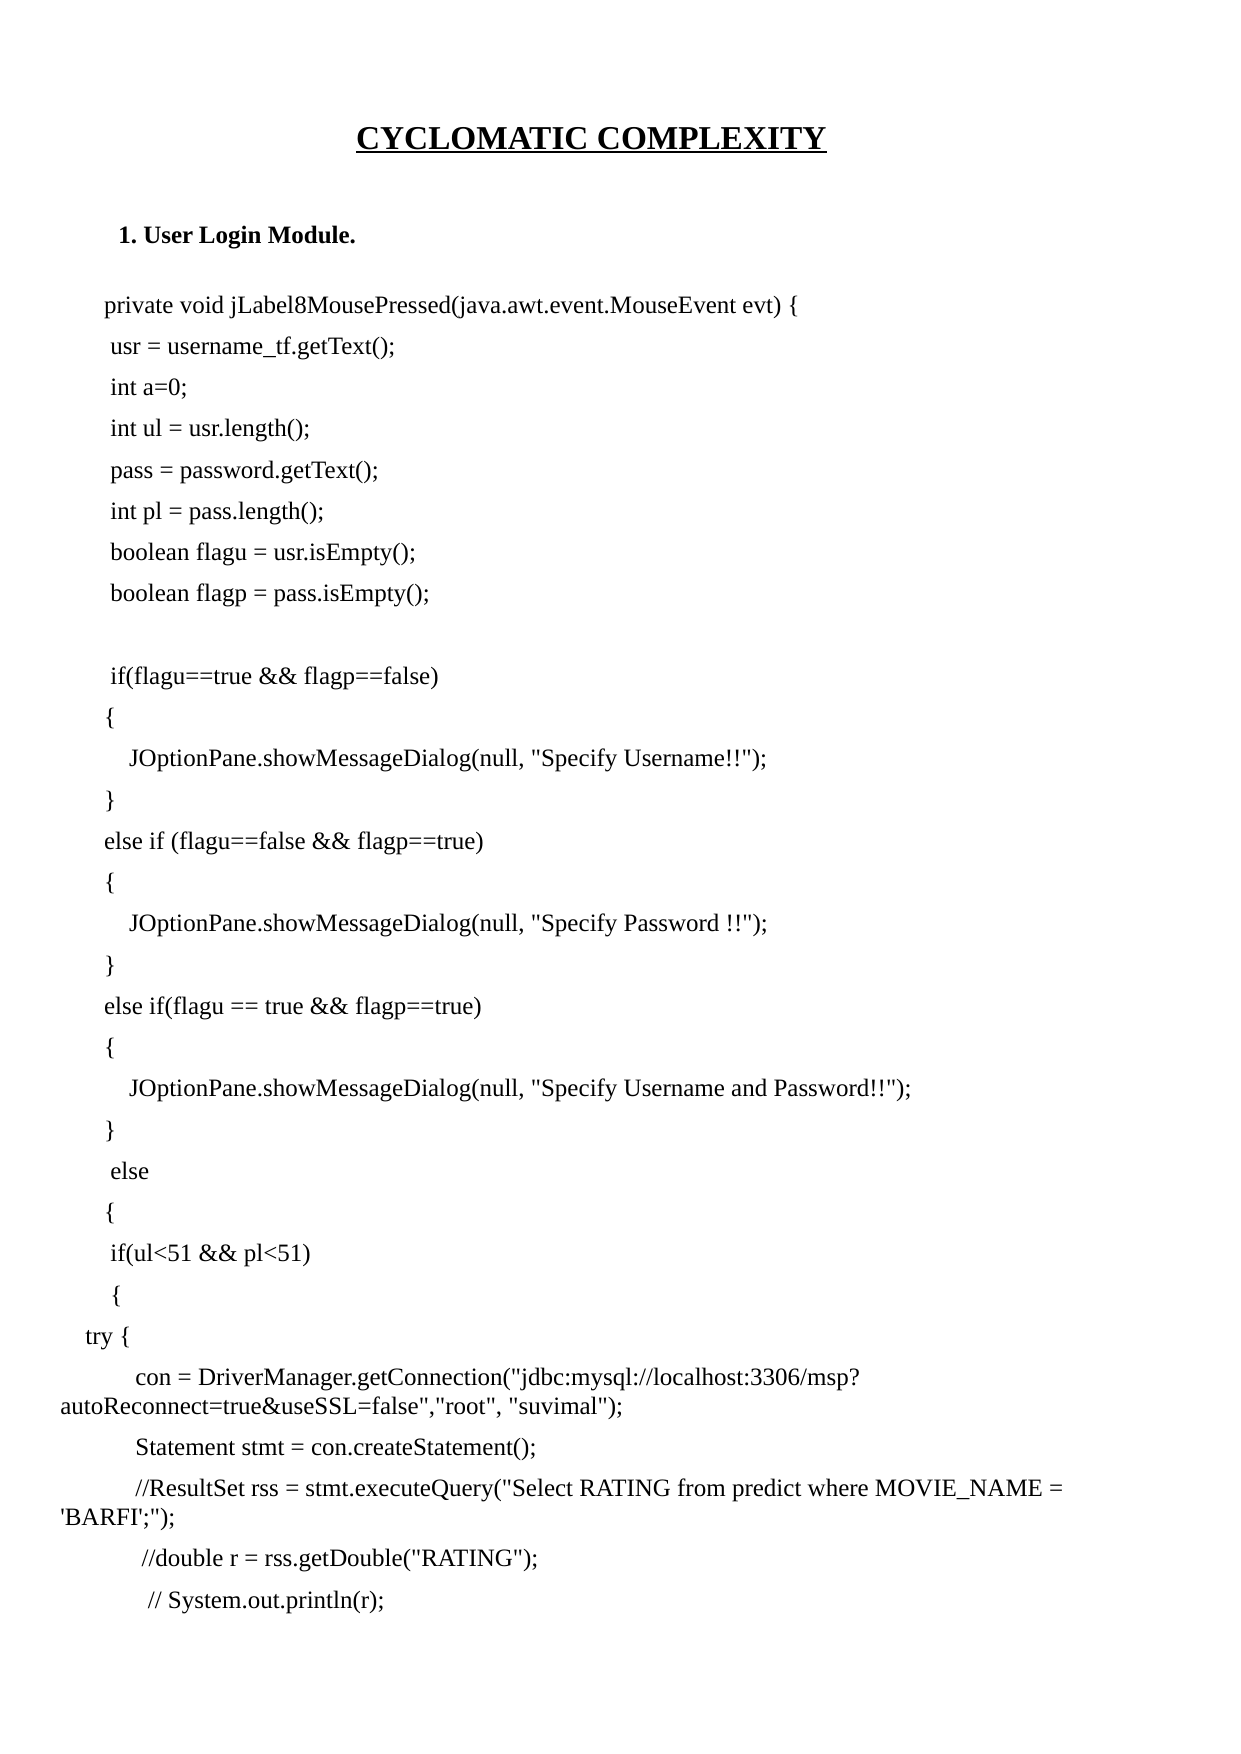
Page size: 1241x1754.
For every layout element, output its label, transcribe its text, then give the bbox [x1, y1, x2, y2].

text //ResultSet rss = stmt.executeQuery("Select RATING from predict where MOVIE_NAME = 'BARFI';"); [60, 1473, 1122, 1531]
text { [60, 1280, 1122, 1308]
text boolean flagu = usr.isEmpty(); [60, 537, 1122, 566]
text JOptionPane.showMessageDialog(null, "Specify Username and Password!!"); [60, 1073, 1122, 1102]
text if(flagu==true && flagp==false) [60, 661, 1122, 690]
text JOptionPane.showMessageDialog(null, "Specify Password !!"); [60, 908, 1122, 937]
list 1. User Login Module. [118, 220, 1122, 248]
text { [60, 1197, 1122, 1226]
text // System.out.println(r); [60, 1585, 1122, 1613]
text { [60, 867, 1122, 896]
text } [60, 1115, 1122, 1143]
text Statement stmt = con.createStatement(); [60, 1432, 1122, 1461]
list private void jLabel8MousePressed(java.awt.event.MouseEvent evt) { [60, 261, 1122, 318]
text int a=0; [60, 372, 1122, 401]
text } [60, 785, 1122, 813]
text boolean flagp = pass.isEmpty(); [60, 578, 1122, 607]
text } [60, 950, 1122, 978]
text int ul = usr.length(); [60, 413, 1122, 442]
text usr = username_tf.getText(); [60, 331, 1122, 360]
text else if (flagu==false && flagp==true) [60, 826, 1122, 855]
text int pl = pass.length(); [60, 496, 1122, 525]
text if(ul<51 && pl<51) [60, 1238, 1122, 1267]
text //double r = rss.getDouble("RATING"); [60, 1543, 1122, 1572]
text CYCLOMATIC COMPLEXITY [60, 118, 1122, 156]
text { [60, 702, 1122, 731]
text pass = password.getText(); [60, 455, 1122, 483]
text JOptionPane.showMessageDialog(null, "Specify Username!!"); [60, 743, 1122, 772]
text else if(flagu == true && flagp==true) [60, 991, 1122, 1020]
text else [60, 1156, 1122, 1185]
text { [60, 1032, 1122, 1061]
text con = DriverManager.getConnection("jdbc:mysql://localhost:3306/msp?autoReconnect=true&useSSL=false","root", "suvimal"); [60, 1362, 1122, 1420]
text try { [60, 1321, 1122, 1350]
